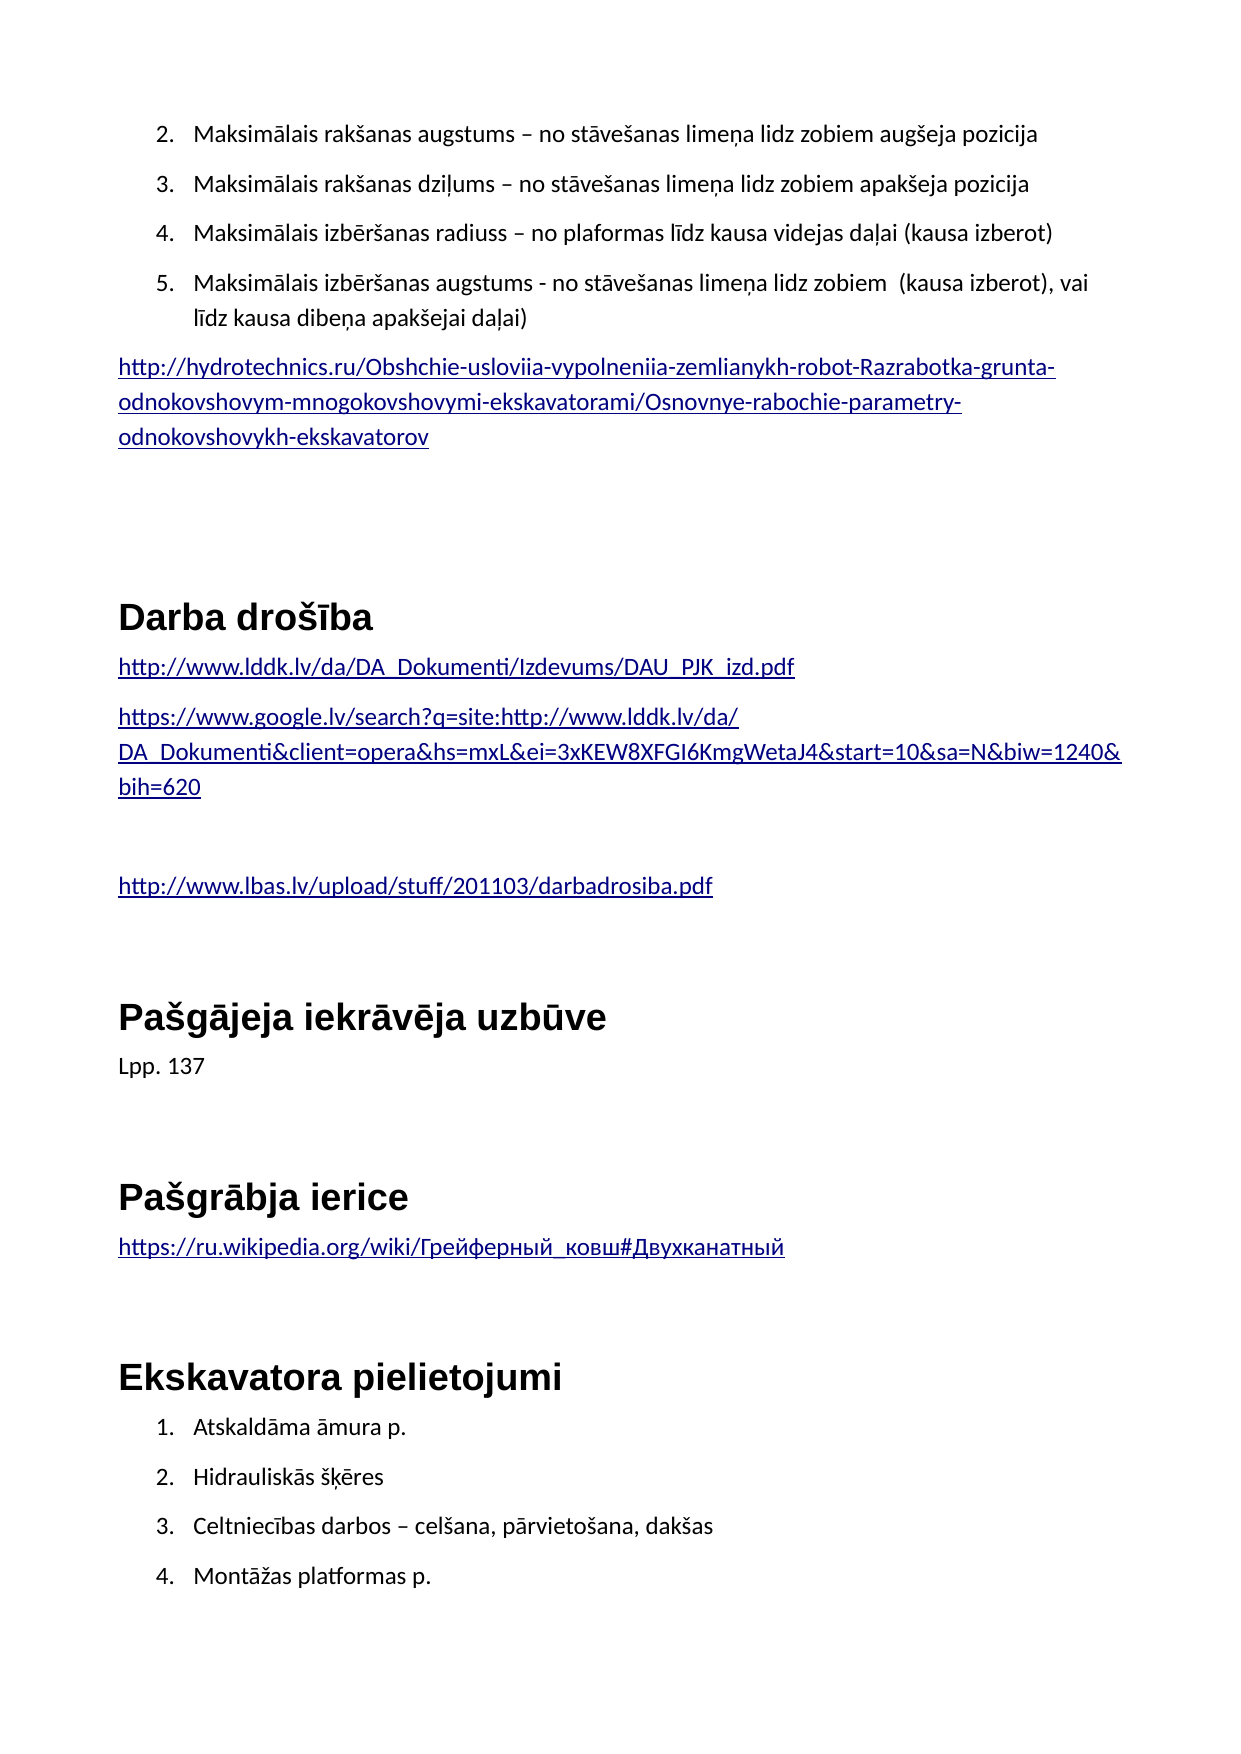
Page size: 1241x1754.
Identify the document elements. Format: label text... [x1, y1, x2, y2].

list Maksimālais rakšanas dziļums – no stāvešanas limeņa lidz zobiem apakšeja pozicija [156, 168, 1122, 198]
text bih=620 [118, 764, 1122, 801]
subtitle Darba drošība [118, 595, 1122, 639]
list Maksimālais izbēršanas radiuss – no plaformas līdz kausa videjas daļai (kausa izberot) [156, 217, 1122, 248]
subtitle Ekskavatora pielietojumi [118, 1355, 1122, 1398]
subtitle Pašgājeja iekrāvēja uzbūve [118, 994, 1122, 1038]
list Maksimālais rakšanas augstums – no stāvešanas limeņa lidz zobiem augšeja pozicija [156, 118, 1122, 149]
list Atskaldāma āmura p. [156, 1411, 1122, 1442]
text https://www.google.lv/search?q=site:http://www.lddk.lv/da/DA_Dokumenti&client=opera&hs=mxL&ei=3xKEW8XFGI6KmgWetaJ4&start=10&sa=N&biw=1240& [118, 701, 1122, 762]
subtitle Pašgrābja ierice [118, 1174, 1122, 1218]
text http://hydrotechnics.ru/Obshchie-usloviia-vypolneniia-zemlianykh-robot-Razrabotka-grunta-odnokovshovym-mnogokovshovymi-ekskavatorami/Osnovnye-rabochie-parametry-odnokovshovykh-ekskavatorov [118, 351, 1122, 452]
list Maksimālais izbēršanas augstums - no stāvešanas limeņa lidz zobiem (kausa izberot), vai līdz kausa dibeņa apakšejai daļai) [156, 267, 1122, 332]
text https://ru.wikipedia.org/wiki/Грейферный_ковш#Двухканатный [118, 1231, 1122, 1261]
list Celtniecības darbos – celšana, pārvietošana, dakšas [156, 1510, 1122, 1541]
text http://www.lddk.lv/da/DA_Dokumenti/Izdevums/DAU_PJK_izd.pdf [118, 651, 1122, 682]
text http://www.lbas.lv/upload/stuff/201103/darbadrosiba.pdf [118, 870, 1122, 901]
list Montāžas platformas p. [156, 1560, 1122, 1590]
list Hidrauliskās šķēres [156, 1461, 1122, 1491]
text Lpp. 137 [118, 1050, 1122, 1081]
